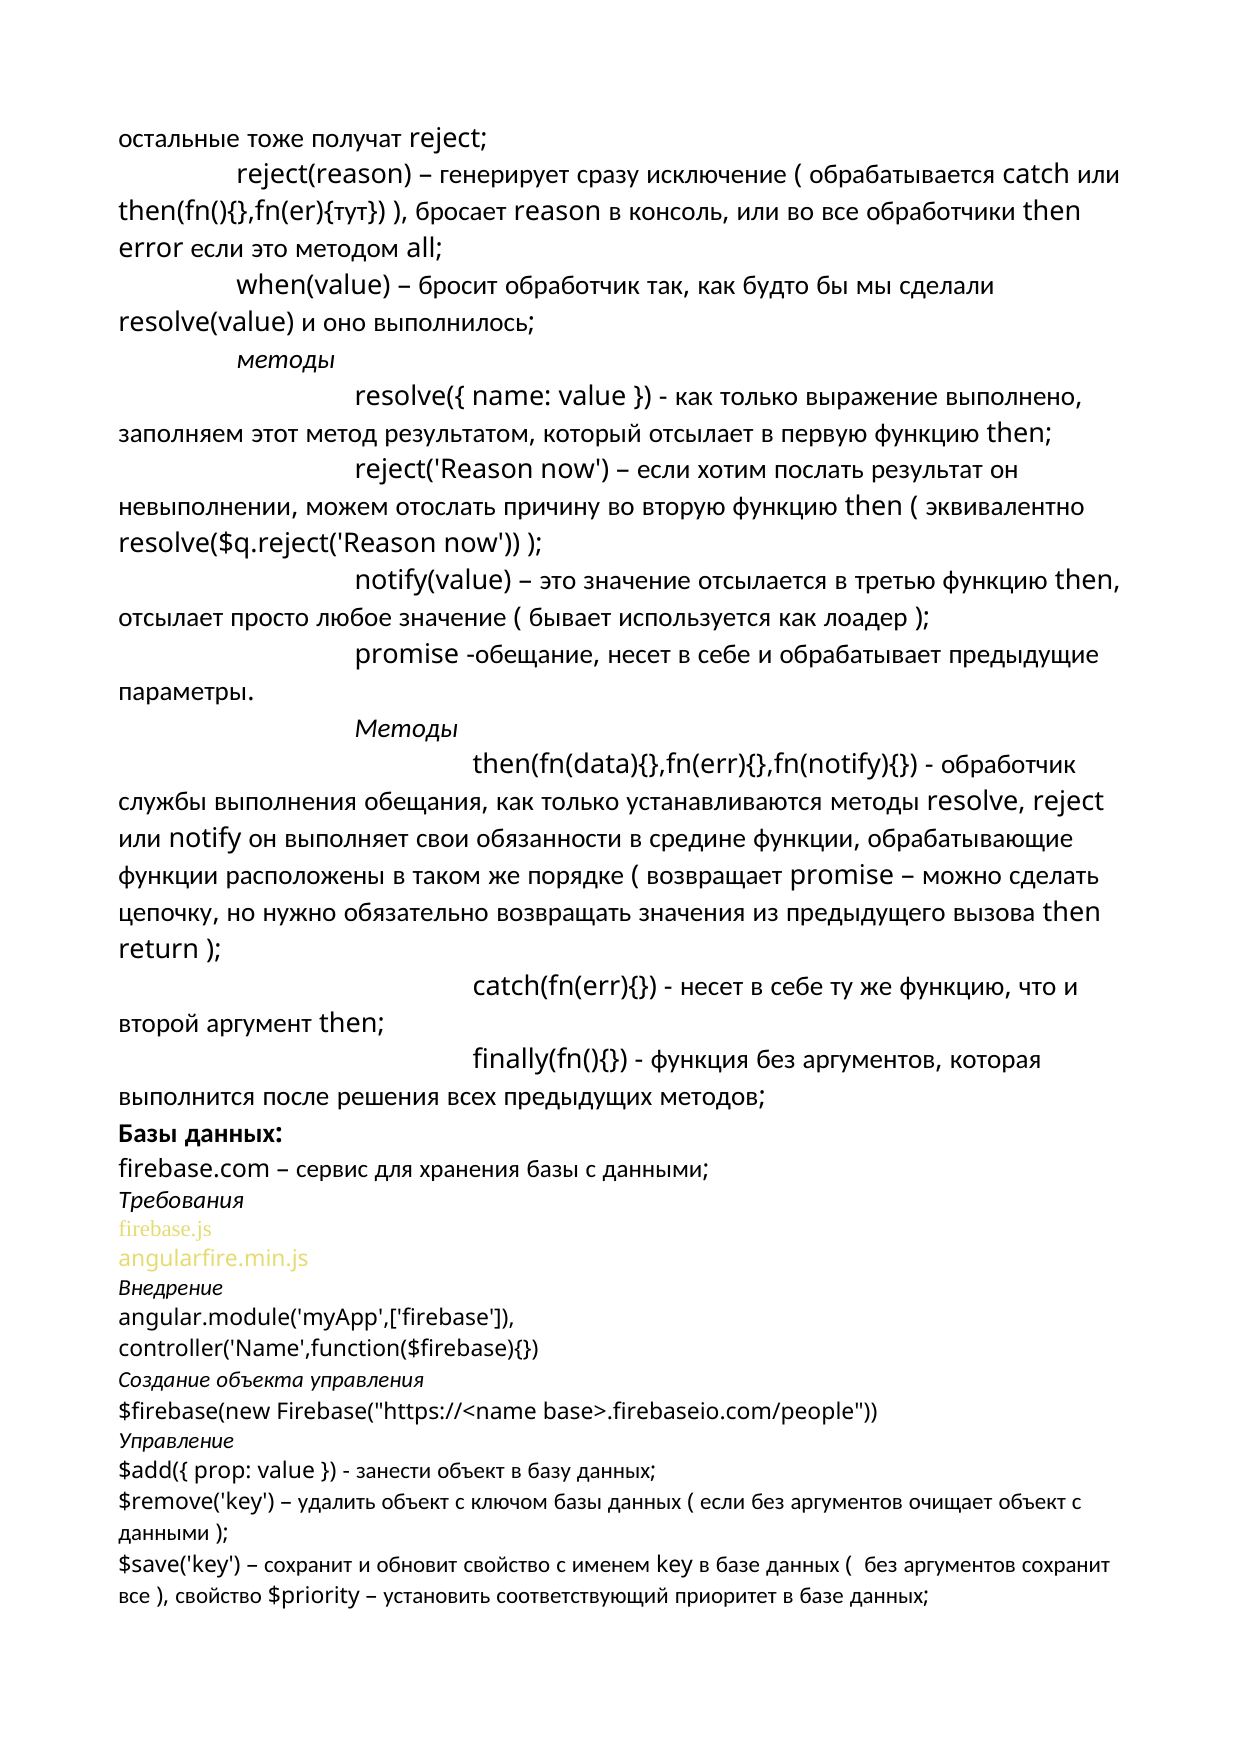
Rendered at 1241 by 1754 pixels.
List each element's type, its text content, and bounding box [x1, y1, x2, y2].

text catch(fn(err){}) - несет в себе ту же функцию, что и второй аргумент then; [118, 966, 1122, 1040]
text when(value) – бросит обработчик так, как будто бы мы сделали resolve(value) и оно выполнилось; [118, 266, 1122, 339]
text notify(value) – это значение отсылается в третью функцию then, отсылает просто любое значение ( бывает используется как лоадер ); [118, 561, 1122, 634]
text reject(reason) – генерирует сразу исключение ( обрабатывается catch или then(fn(){},fn(er){тут}) ), бросает reason в консоль, или во все обработчики then error если это методом all; [118, 155, 1122, 266]
text then(fn(data){},fn(err){},fn(notify){}) - обработчик службы выполнения обещания, как только устанавливаются методы resolve, reject или notify он выполняет свои обязанности в средине функции, обрабатывающие функции расположены в таком же порядке ( возвращает promise – можно сделать цепочку, но нужно обязательно возвращать значения из предыдущего вызова then return ); [118, 745, 1122, 966]
text $remove('key') – удалить объект с ключом базы данных ( если без аргументов очищает объект с данными ); [118, 1485, 1122, 1548]
text Базы данных: firebase.com – сервис для хранения базы с данными; [118, 1114, 1122, 1185]
text Методы [118, 708, 1122, 745]
text resolve({ name: value }) - как только выражение выполнено, заполняем этот метод результатом, который отсылает в первую функцию then; [118, 376, 1122, 450]
text Управление $add({ prop: value }) - занести объект в базу данных; [118, 1426, 1122, 1485]
text Создание объекта управления [118, 1363, 1122, 1394]
text controller('Name',function($firebase){}) [118, 1332, 1122, 1363]
text finally(fn(){}) - функция без аргументов, которая выполнится после решения всех предыдущих методов; [118, 1040, 1122, 1114]
text остальные тоже получат reject; [118, 118, 1122, 155]
text Внедрение [118, 1273, 1122, 1301]
text $firebase(new Firebase("https://<name base>.firebaseio.com/people")) [118, 1394, 1122, 1426]
text $save('key') – сохранит и обновит свойство с именем key в базе данных ( без аргументов сохранит все ), свойство $priority – установить соответствующий приоритет в базе данных; [118, 1548, 1122, 1610]
text promise -обещание, несет в себе и обрабатывает предыдущие параметры. [118, 634, 1122, 708]
text angularfire.min.js [118, 1242, 1122, 1273]
text методы [118, 339, 1122, 376]
text reject('Reason now') – если хотим послать результат он невыполнении, можем отослать причину во вторую функцию then ( эквивалентно resolve($q.reject('Reason now')) ); [118, 450, 1122, 561]
text Требования [118, 1185, 1122, 1215]
text firebase.js [118, 1215, 1122, 1242]
text angular.module('myApp',['firebase']), [118, 1301, 1122, 1332]
